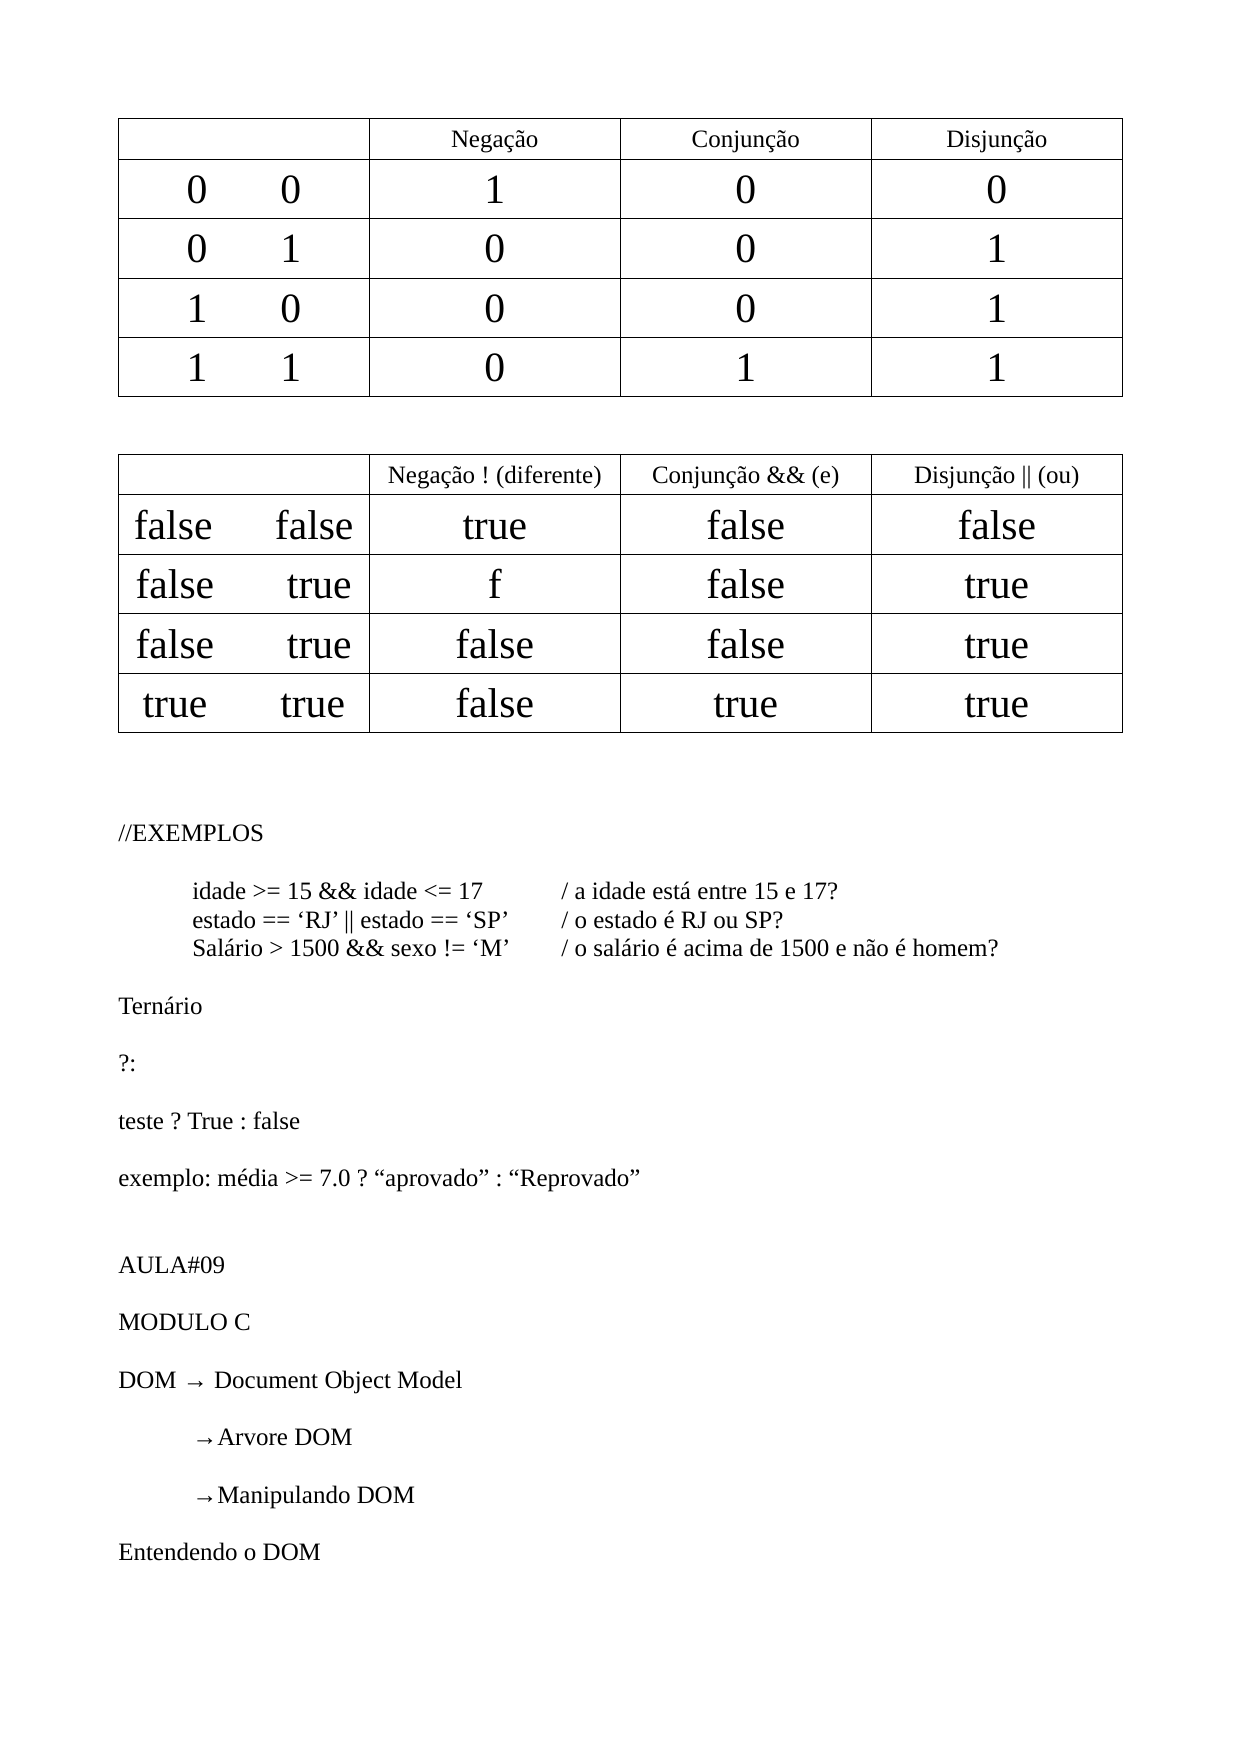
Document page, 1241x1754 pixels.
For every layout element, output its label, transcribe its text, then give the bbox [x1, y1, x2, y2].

text //EXEMPLOS [118, 818, 1122, 847]
text DOM → Document Object Model [118, 1365, 1122, 1393]
table_cell false [621, 614, 871, 673]
table_cell false [872, 495, 1122, 554]
table_cell 1 [872, 279, 1122, 337]
text ?: [118, 1048, 1122, 1077]
table_cell 1 1 [119, 338, 369, 396]
table_cell true [370, 495, 620, 554]
table_cell 0 [621, 160, 871, 218]
table_cell true true [119, 674, 369, 732]
table_cell 0 [621, 279, 871, 337]
table_cell false true [119, 555, 369, 613]
table_cell 1 [621, 338, 871, 396]
text →Manipulando DOM [118, 1480, 1122, 1508]
table_cell f [370, 555, 620, 613]
text MODULO C [118, 1307, 1122, 1336]
table_header Disjunção [872, 119, 1122, 158]
table_header Conjunção && (e) [621, 455, 871, 494]
table_cell 1 0 [119, 279, 369, 337]
text AULA#09 [118, 1250, 1122, 1278]
text exemplo: média >= 7.0 ? “aprovado” : “Reprovado” [118, 1163, 1122, 1192]
table_header Conjunção [621, 119, 871, 158]
table_cell 0 1 [119, 219, 369, 277]
text Salário > 1500 && sexo != ‘M’ / o salário é acima de 1500 e não é homem? [118, 933, 1122, 962]
text teste ? True : false [118, 1106, 1122, 1135]
table_cell 0 [621, 219, 871, 277]
table_header Negação ! (diferente) [370, 455, 620, 494]
text idade >= 15 && idade <= 17 / a idade está entre 15 e 17? [118, 876, 1122, 905]
table_cell true [621, 674, 871, 732]
table_cell 0 [872, 160, 1122, 218]
table_header [119, 119, 369, 158]
table_cell false [621, 555, 871, 613]
table_header [119, 455, 369, 494]
table_cell true [872, 614, 1122, 673]
table_cell 1 [872, 219, 1122, 277]
table_cell true [872, 555, 1122, 613]
table_cell 0 [370, 219, 620, 277]
table_cell true [872, 674, 1122, 732]
text →Arvore DOM [118, 1422, 1122, 1451]
table_cell false [370, 614, 620, 673]
text Entendendo o DOM [118, 1537, 1122, 1566]
table_cell 0 [370, 279, 620, 337]
table_cell false true [119, 614, 369, 673]
table_cell 0 [370, 338, 620, 396]
table_cell false [370, 674, 620, 732]
table_cell false false [119, 495, 369, 554]
text estado == ‘RJ’ || estado == ‘SP’ / o estado é RJ ou SP? [118, 905, 1122, 933]
table_header Negação [370, 119, 620, 158]
table_cell 1 [370, 160, 620, 218]
table_header Disjunção || (ou) [872, 455, 1122, 494]
text Ternário [118, 991, 1122, 1020]
table_cell 0 0 [119, 160, 369, 218]
table_cell false [621, 495, 871, 554]
table_cell 1 [872, 338, 1122, 396]
